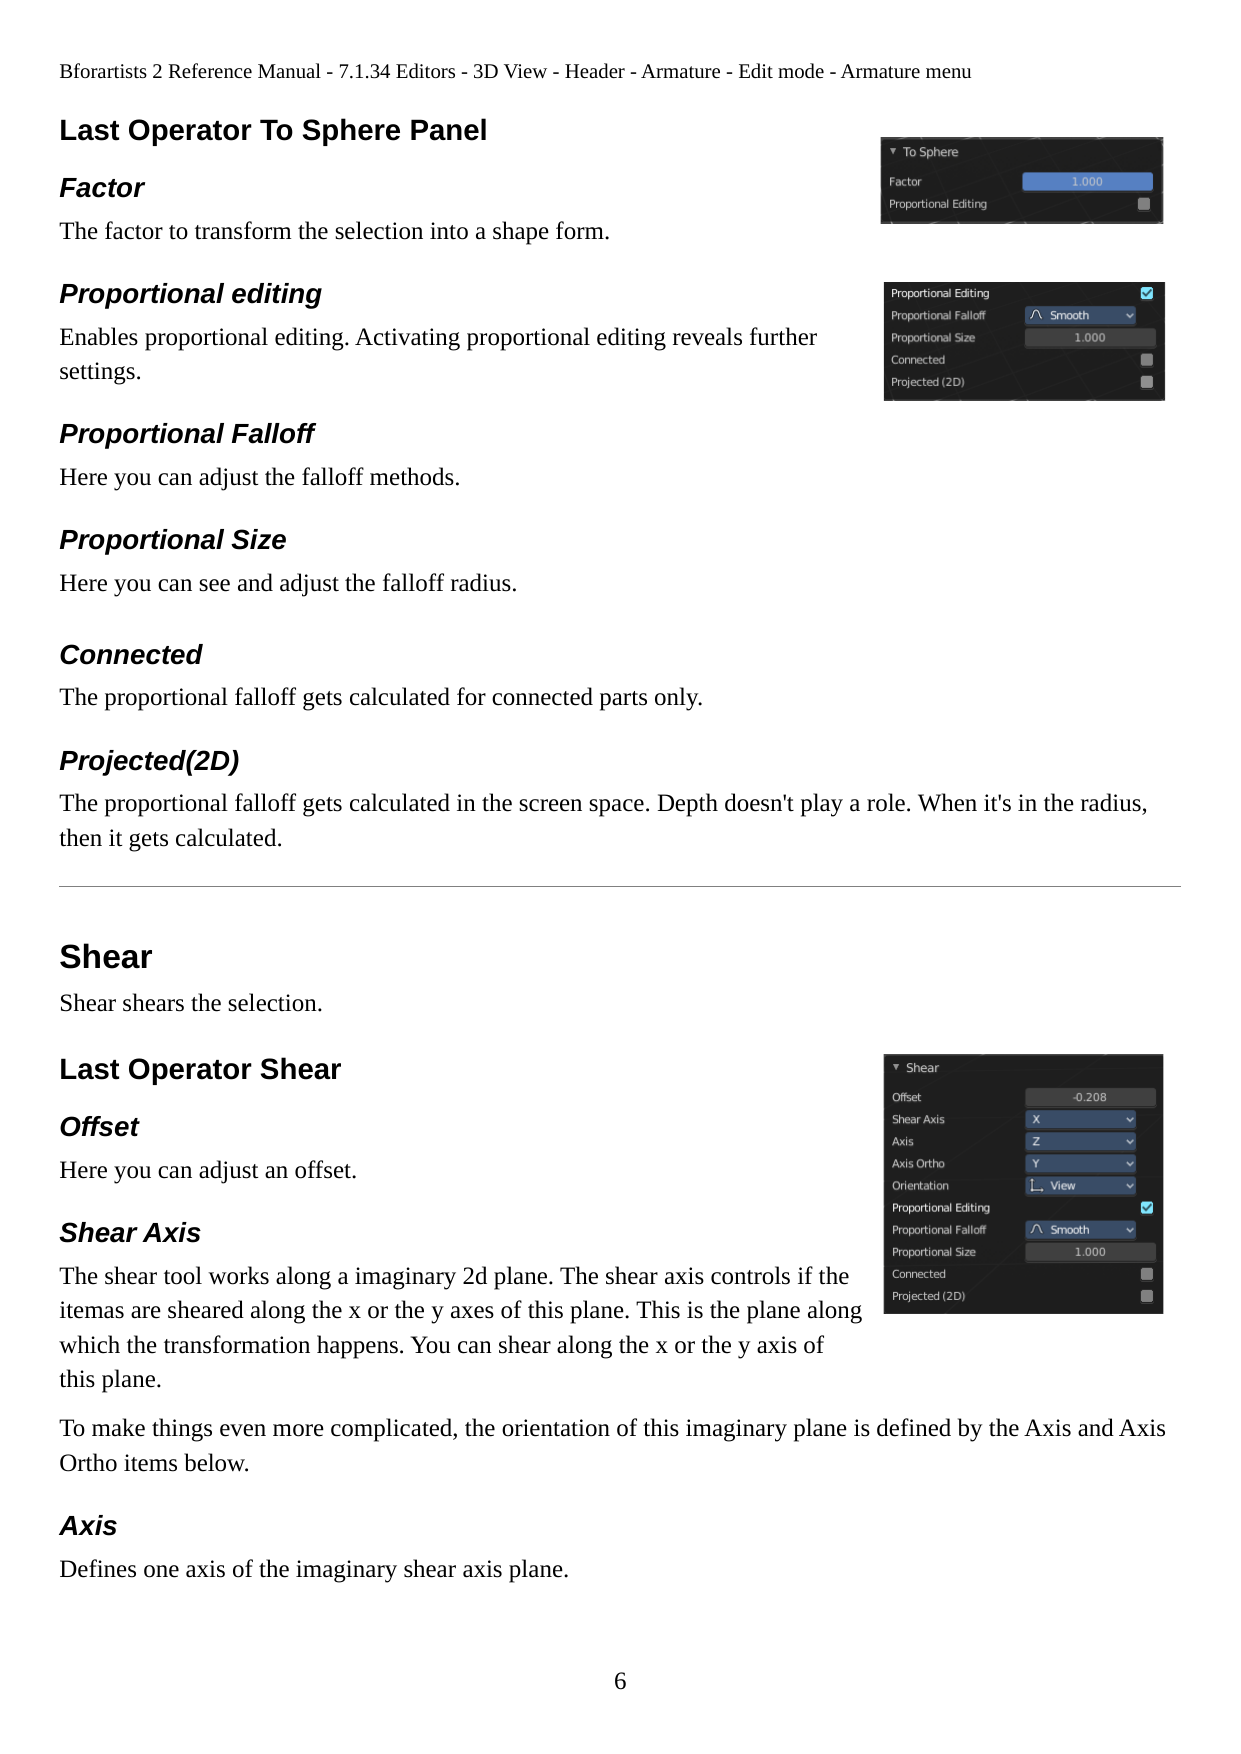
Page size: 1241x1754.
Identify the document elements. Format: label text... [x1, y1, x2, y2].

text Here you can adjust the falloff methods. [59, 462, 1181, 491]
subtitle Proportional editing [59, 277, 1181, 309]
subtitle Proportional Falloff [59, 418, 1181, 449]
subtitle [1164, 1110, 1181, 1142]
text The factor to transform the selection into a shape form. [59, 216, 1181, 244]
subtitle Last Operator To Sphere Panel [59, 113, 1181, 146]
text Enables proportional editing. Activating proportional editing reveals further settings. [59, 322, 883, 385]
subtitle Shear [59, 937, 1181, 976]
subtitle [1164, 171, 1181, 203]
text Here you can adjust an offset. [59, 1155, 883, 1183]
text To make things even more complicated, the orientation of this imaginary plane is defined by the Axis and Axis Ortho items below. [59, 1413, 1181, 1476]
subtitle Offset [59, 1110, 883, 1142]
picture [880, 137, 1164, 224]
text The proportional falloff gets calculated in the screen space. Depth doesn't play a role. When it's in the radius, then it gets calculated. [59, 788, 1181, 852]
subtitle Shear Axis [59, 1216, 883, 1248]
text The shear tool works along a imaginary 2d plane. The shear axis controls if the itemas are sheared along the x or the y axes of this plane. This is the plane along which the transformation happens. You can shear along the x or the y axis of this plane. [59, 1261, 1181, 1393]
text Shear shears the selection. [59, 988, 1181, 1017]
text The proportional falloff gets calculated for connected parts only. [59, 682, 1181, 711]
subtitle Last Operator Shear [59, 1052, 1181, 1085]
picture [883, 282, 1166, 401]
picture [883, 1054, 1164, 1314]
subtitle Factor [59, 171, 880, 203]
subtitle Axis [59, 1509, 1181, 1541]
text Here you can see and adjust the falloff radius. [59, 568, 1181, 597]
subtitle Proportional Size [59, 524, 1181, 556]
subtitle Connected [59, 638, 1181, 670]
subtitle Projected(2D) [59, 744, 1181, 776]
text Defines one axis of the imaginary shear axis plane. [59, 1554, 1181, 1582]
subtitle [1164, 1216, 1181, 1248]
